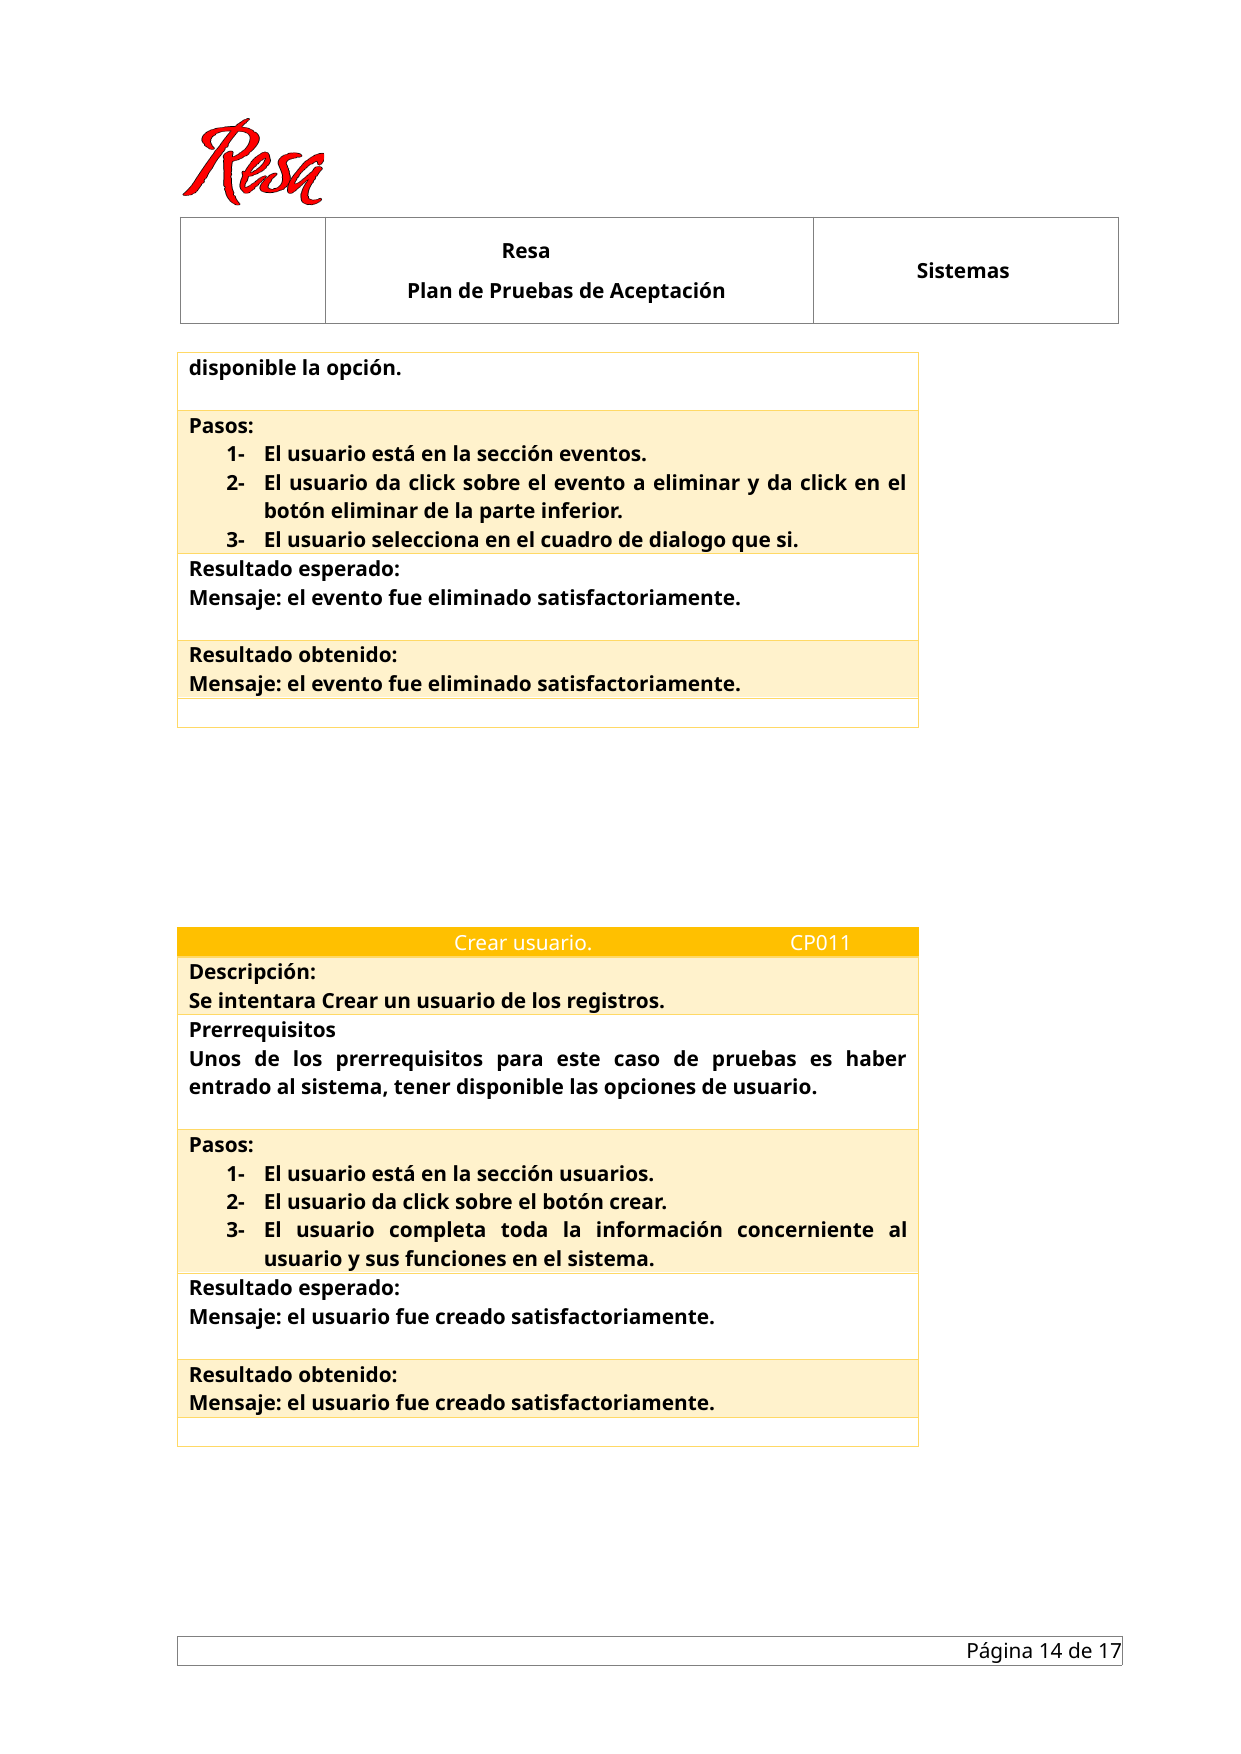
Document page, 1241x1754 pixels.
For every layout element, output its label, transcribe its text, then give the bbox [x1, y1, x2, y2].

table_cell [178, 1418, 918, 1446]
table_cell Descripción: Se intentara Crear un usuario de los registros. [178, 958, 918, 1014]
table_cell Pasos: El usuario está en la sección eventos. El usuario da click sobre el evento a eliminar y da click en el botón eliminar de la parte inferior. El usuario selecciona en el cuadro de dialogo que si. [178, 411, 918, 553]
table_cell [178, 699, 918, 727]
table_cell Prerrequisitos Unos de los prerrequisitos para este caso de pruebas es haber entrado al sistema, tener disponible las opciones de usuario. [178, 1015, 918, 1129]
table_cell Resultado obtenido: Mensaje: el usuario fue creado satisfactoriamente. [178, 1360, 918, 1417]
table_cell disponible la opción. [178, 353, 918, 410]
table_cell Pasos: El usuario está en la sección usuarios. El usuario da click sobre el botón crear. El usuario completa toda la información concerniente al usuario y sus funciones en el sistema. [178, 1130, 918, 1272]
table_cell Resultado esperado: Mensaje: el usuario fue creado satisfactoriamente. [178, 1274, 918, 1359]
table_cell Resultado esperado: Mensaje: el evento fue eliminado satisfactoriamente. [178, 554, 918, 639]
table_header Crear usuario. [178, 928, 722, 956]
table_cell Resultado obtenido: Mensaje: el evento fue eliminado satisfactoriamente. [178, 641, 918, 697]
table_header CP011 [722, 928, 918, 956]
